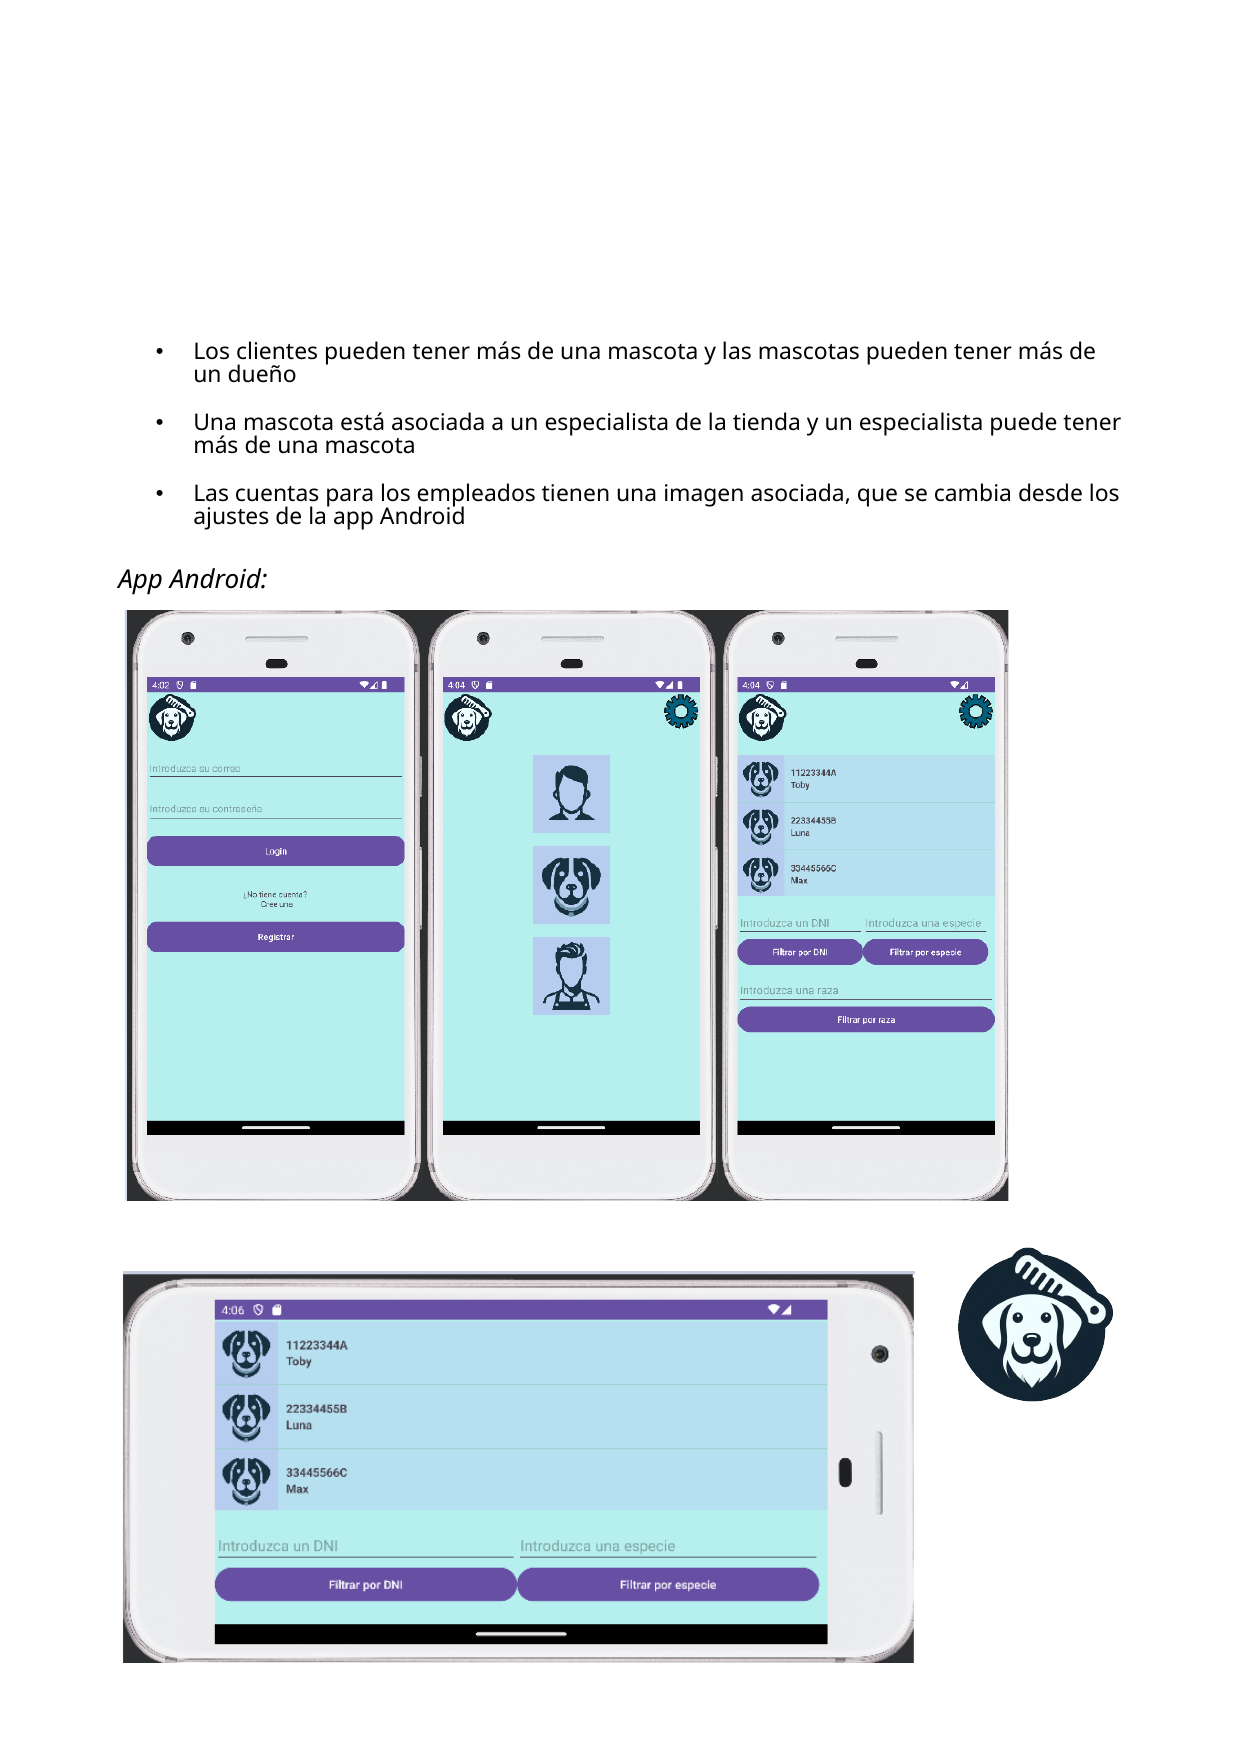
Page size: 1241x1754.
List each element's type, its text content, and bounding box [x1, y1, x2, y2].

picture [954, 1243, 1116, 1406]
list Una mascota está asociada a un especialista de la tienda y un especialista puede tener más de una mascota [156, 411, 1122, 458]
list Las cuentas para los empleados tienen una imagen asociada, que se cambia desde los ajustes de la app Android [156, 482, 1122, 529]
text App Android: [118, 561, 1122, 1236]
picture [124, 610, 1009, 1201]
list Los clientes pueden tener más de una mascota y las mascotas pueden tener más de un dueño [156, 340, 1122, 387]
picture [122, 1271, 915, 1663]
